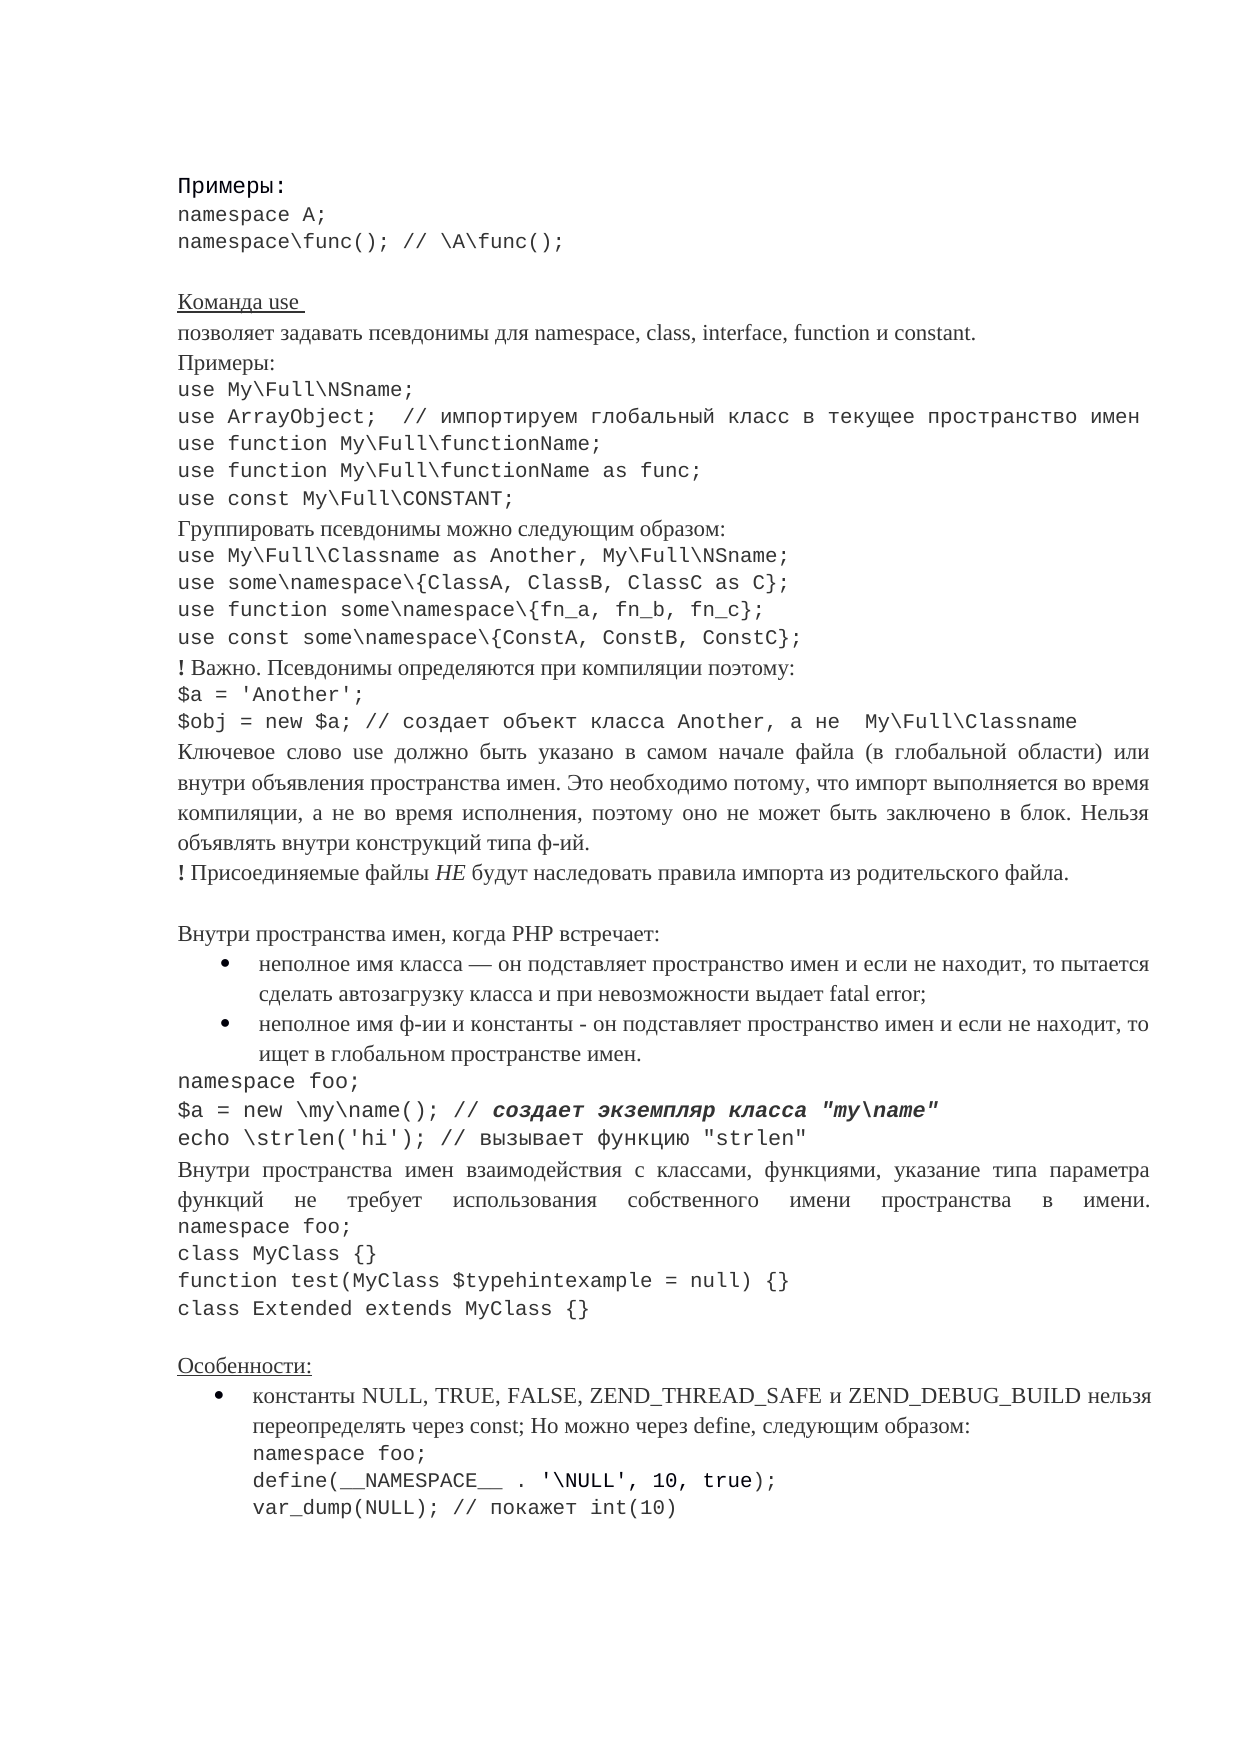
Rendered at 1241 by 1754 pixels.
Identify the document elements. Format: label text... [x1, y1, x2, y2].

text Примеры: [177, 349, 1152, 375]
list константы NULL, TRUE, FALSE, ZEND_THREAD_SAFE и ZEND_DEBUG_BUILD нельзя переопределять через const; Но можно через define, следующим образом: [215, 1382, 1152, 1439]
text namespace A; [177, 204, 1152, 227]
text ! Важно. Псевдонимы определяются при компиляции поэтому: [177, 654, 1152, 680]
text define(__NAMESPACE__ . '\NULL', 10, true); [252, 1470, 1152, 1493]
text use some\namespace\{ClassA, ClassB, ClassC as C}; [177, 572, 1152, 596]
text namespace\func(); // \A\func(); [177, 231, 1152, 254]
list неполное имя класса — он подставляет пространство имен и если не находит, то пытается сделать автозагрузку класса и при невозможности выдает fatal error; [221, 950, 1152, 1006]
text use function My\Full\functionName; [177, 433, 1152, 457]
text echo \strlen('hi'); // вызывает функцию "strlen" [177, 1128, 1152, 1152]
text use function My\Full\functionName as func; [177, 461, 1152, 484]
text Команда use [177, 288, 1152, 315]
text use function some\namespace\{fn_a, fn_b, fn_c}; [177, 599, 1152, 623]
text use const My\Full\CONSTANT; [177, 488, 1152, 511]
text Ключевое слово use должно быть указано в самом начале файла (в глобальной области) или внутри объявления пространства имен. Это необходимо потому, что импорт выполняется во время компиляции, а не во время исполнения, поэтому оно не может быть заключено в блок. Нельзя объявлять внутри конструкций типа ф-ий. [177, 738, 1152, 855]
text namespace foo; [177, 1071, 1152, 1096]
text use My\Full\Classname as Another, My\Full\NSname; [177, 545, 1152, 569]
text Особенности: [177, 1352, 1152, 1378]
text use const some\namespace\{ConstA, ConstB, ConstC}; [177, 627, 1152, 650]
text $a = 'Another'; [177, 684, 1152, 708]
text Примеры: [177, 174, 1152, 200]
text Внутри пространства имен взаимодействия с классами, функциями, указание типа параметра функций не требует использования собственного имени пространства в имени. namespace foo; [177, 1156, 1152, 1240]
text use My\Full\NSname; [177, 379, 1152, 403]
text $a = new \my\name(); // создает экземпляр класса "my\name" [177, 1099, 1152, 1124]
text ! Присоединяемые файлы НЕ будут наследовать правила импорта из родительского файла. [177, 859, 1152, 886]
text var_dump(NULL); // покажет int(10) [252, 1497, 1152, 1521]
list неполное имя ф-ии и константы - он подставляет пространство имен и если не находит, то ищет в глобальном пространстве имен. [221, 1010, 1152, 1067]
text Внутри пространства имен, когда PHP встречает: [177, 920, 1152, 946]
text use ArrayObject; // импортируем глобальный класс в текущее пространство имен [177, 406, 1152, 430]
text Группировать псевдонимы можно следующим образом: [177, 515, 1152, 541]
text class Extended extends MyClass {} [177, 1298, 1152, 1321]
text function test(MyClass $typehintexample = null) {} [177, 1271, 1152, 1294]
text namespace foo; [252, 1443, 1152, 1466]
text class MyClass {} [177, 1243, 1152, 1267]
text $obj = new $a; // создает объект класса Another, а не My\Full\Classname [177, 711, 1152, 735]
text позволяет задавать псевдонимы для namespace, class, interface, function и constant. [177, 318, 1152, 345]
